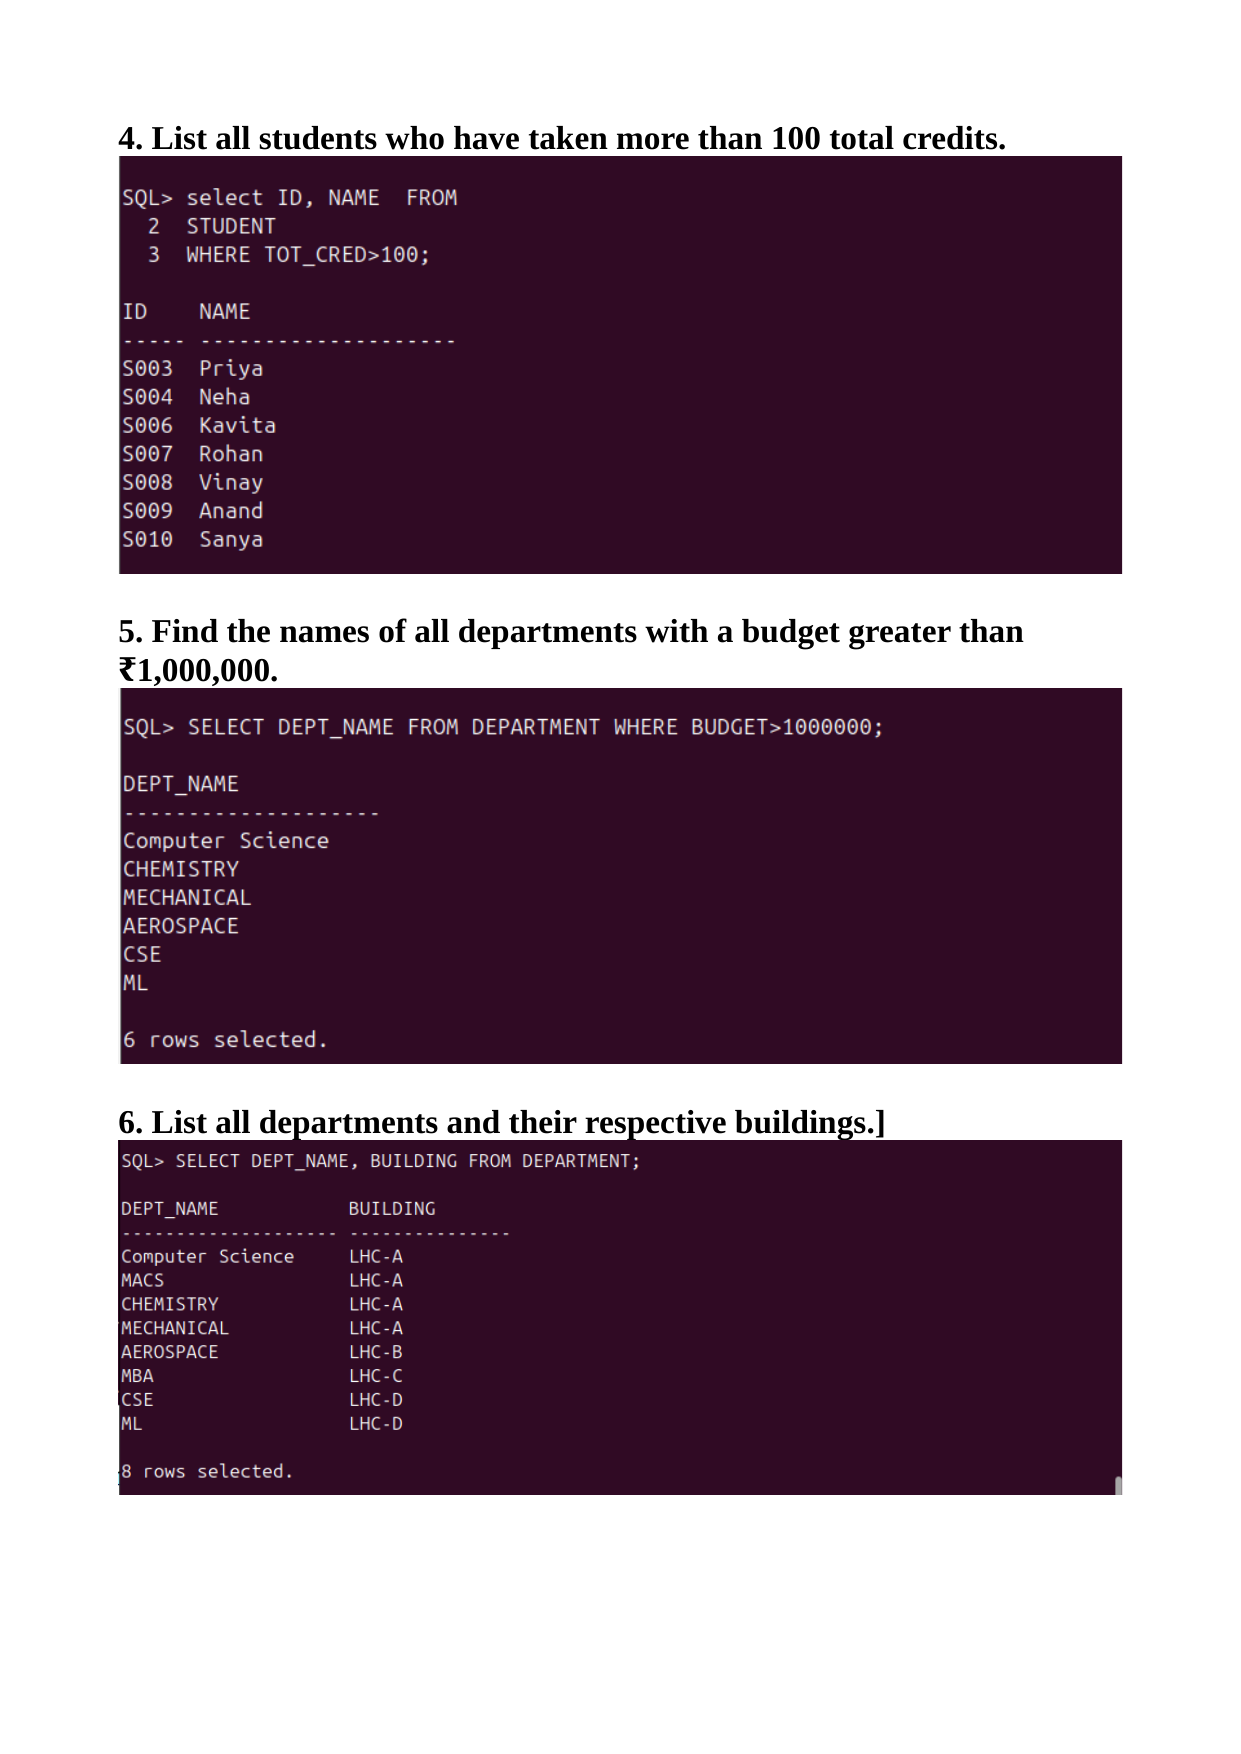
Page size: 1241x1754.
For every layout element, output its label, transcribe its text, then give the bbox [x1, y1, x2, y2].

picture [118, 156, 1123, 574]
text 5. Find the names of all departments with a budget greater than ₹1,000,000. [118, 612, 1122, 688]
picture [118, 1140, 1123, 1495]
text 4. List all students who have taken more than 100 total credits. [118, 118, 1122, 156]
text 6. List all departments and their respective buildings.] [118, 1102, 1122, 1140]
picture [118, 688, 1123, 1064]
